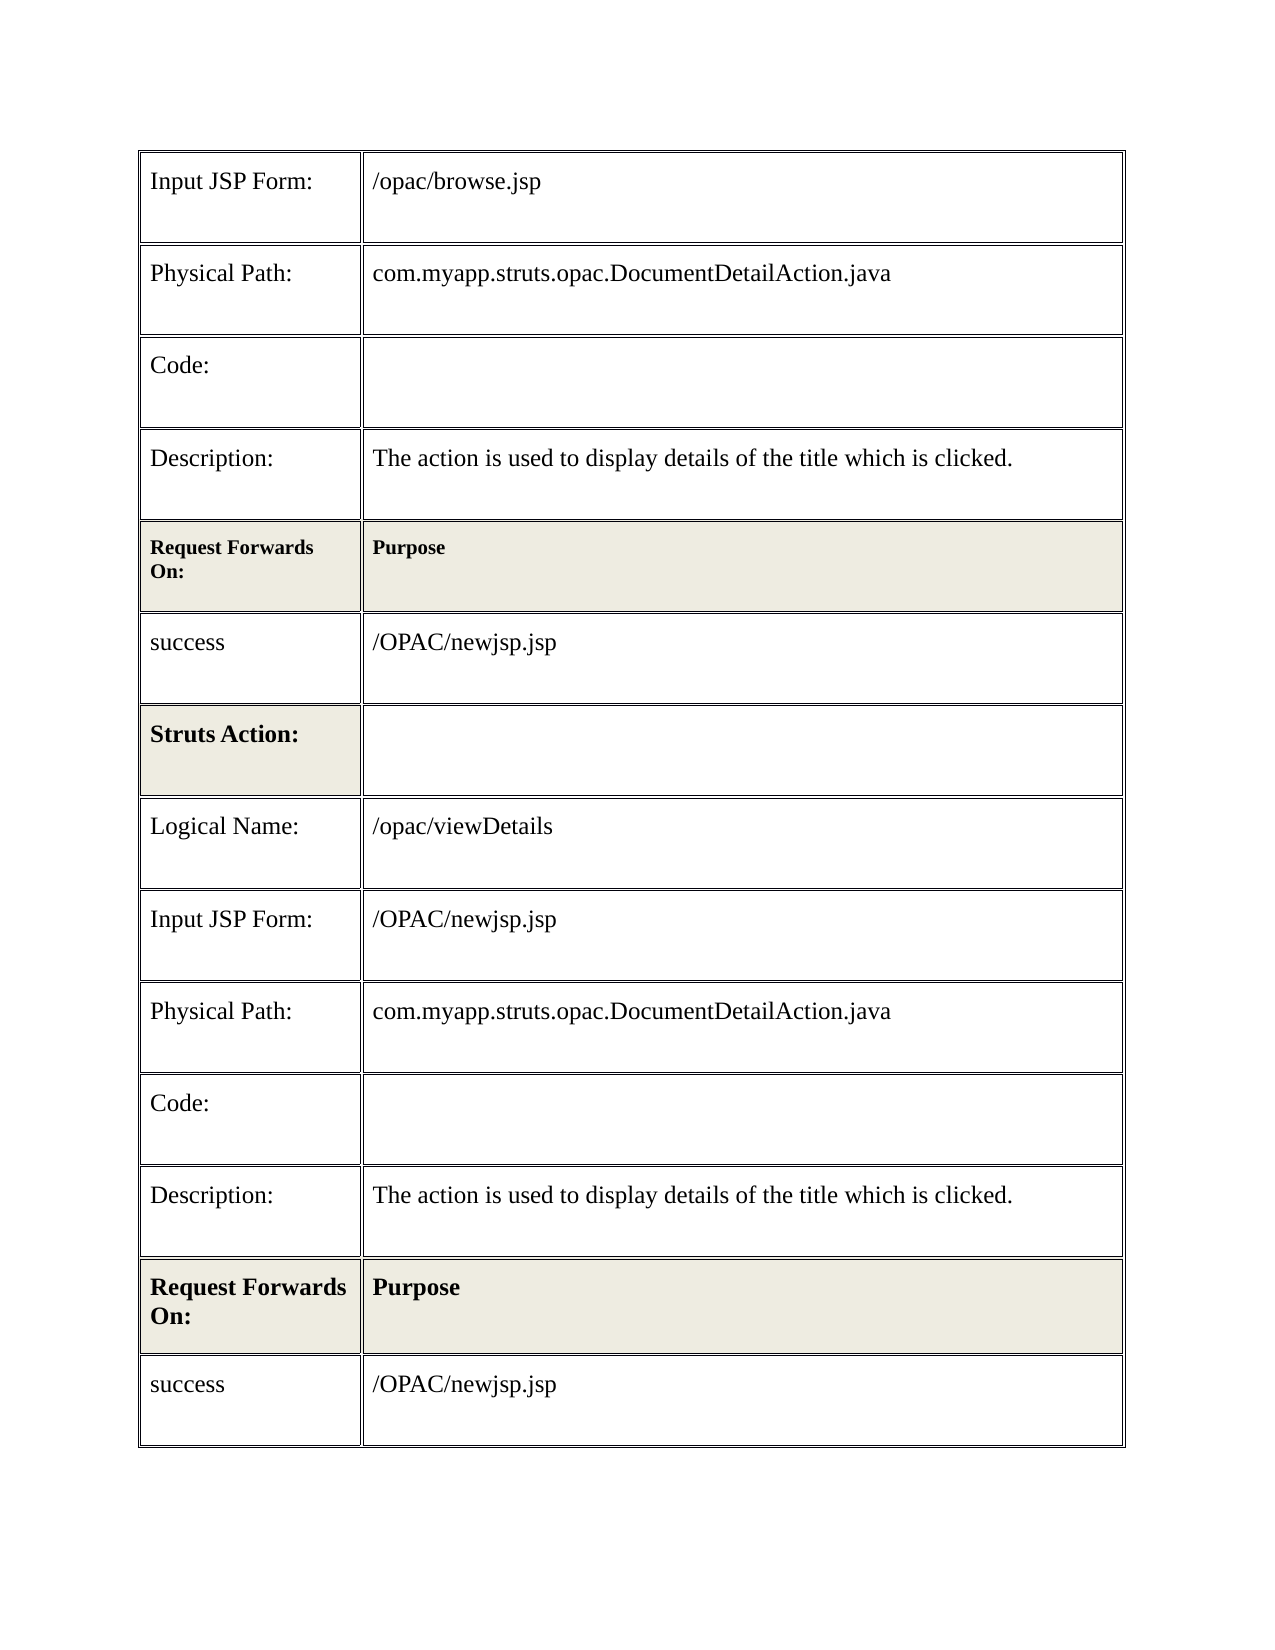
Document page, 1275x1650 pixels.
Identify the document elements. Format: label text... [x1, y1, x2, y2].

table_cell Code: [141, 1075, 360, 1164]
table_cell Input JSP Form: [141, 891, 360, 980]
table_cell success [141, 1356, 360, 1445]
table_cell Request Forwards On: [141, 1260, 360, 1353]
table_cell The action is used to display details of the title which is clicked. [364, 1167, 1122, 1256]
table_cell Input JSP Form: [141, 153, 360, 242]
table_cell [364, 1075, 1122, 1164]
table_cell success [141, 614, 360, 703]
table_cell Purpose [364, 522, 1122, 611]
table_cell /opac/viewDetails [364, 799, 1122, 887]
table_cell Purpose [364, 1260, 1122, 1353]
table_cell Logical Name: [141, 799, 360, 887]
table_cell Struts Action: [141, 706, 360, 795]
table_cell /opac/browse.jsp [364, 153, 1122, 242]
table_cell Request Forwards On: [141, 522, 360, 611]
table_cell com.myapp.struts.opac.DocumentDetailAction.java [364, 983, 1122, 1072]
table_cell Physical Path: [141, 983, 360, 1072]
table_cell /OPAC/newjsp.jsp [364, 1356, 1122, 1445]
table_cell com.myapp.struts.opac.DocumentDetailAction.java [364, 246, 1122, 334]
table_cell Code: [141, 338, 360, 427]
table_cell [364, 338, 1122, 427]
table_cell Physical Path: [141, 246, 360, 334]
table_cell The action is used to display details of the title which is clicked. [364, 430, 1122, 519]
table_cell /OPAC/newjsp.jsp [364, 891, 1122, 980]
table_cell [364, 706, 1122, 795]
table_cell Description: [141, 1167, 360, 1256]
table_cell /OPAC/newjsp.jsp [364, 614, 1122, 703]
table_cell Description: [141, 430, 360, 519]
